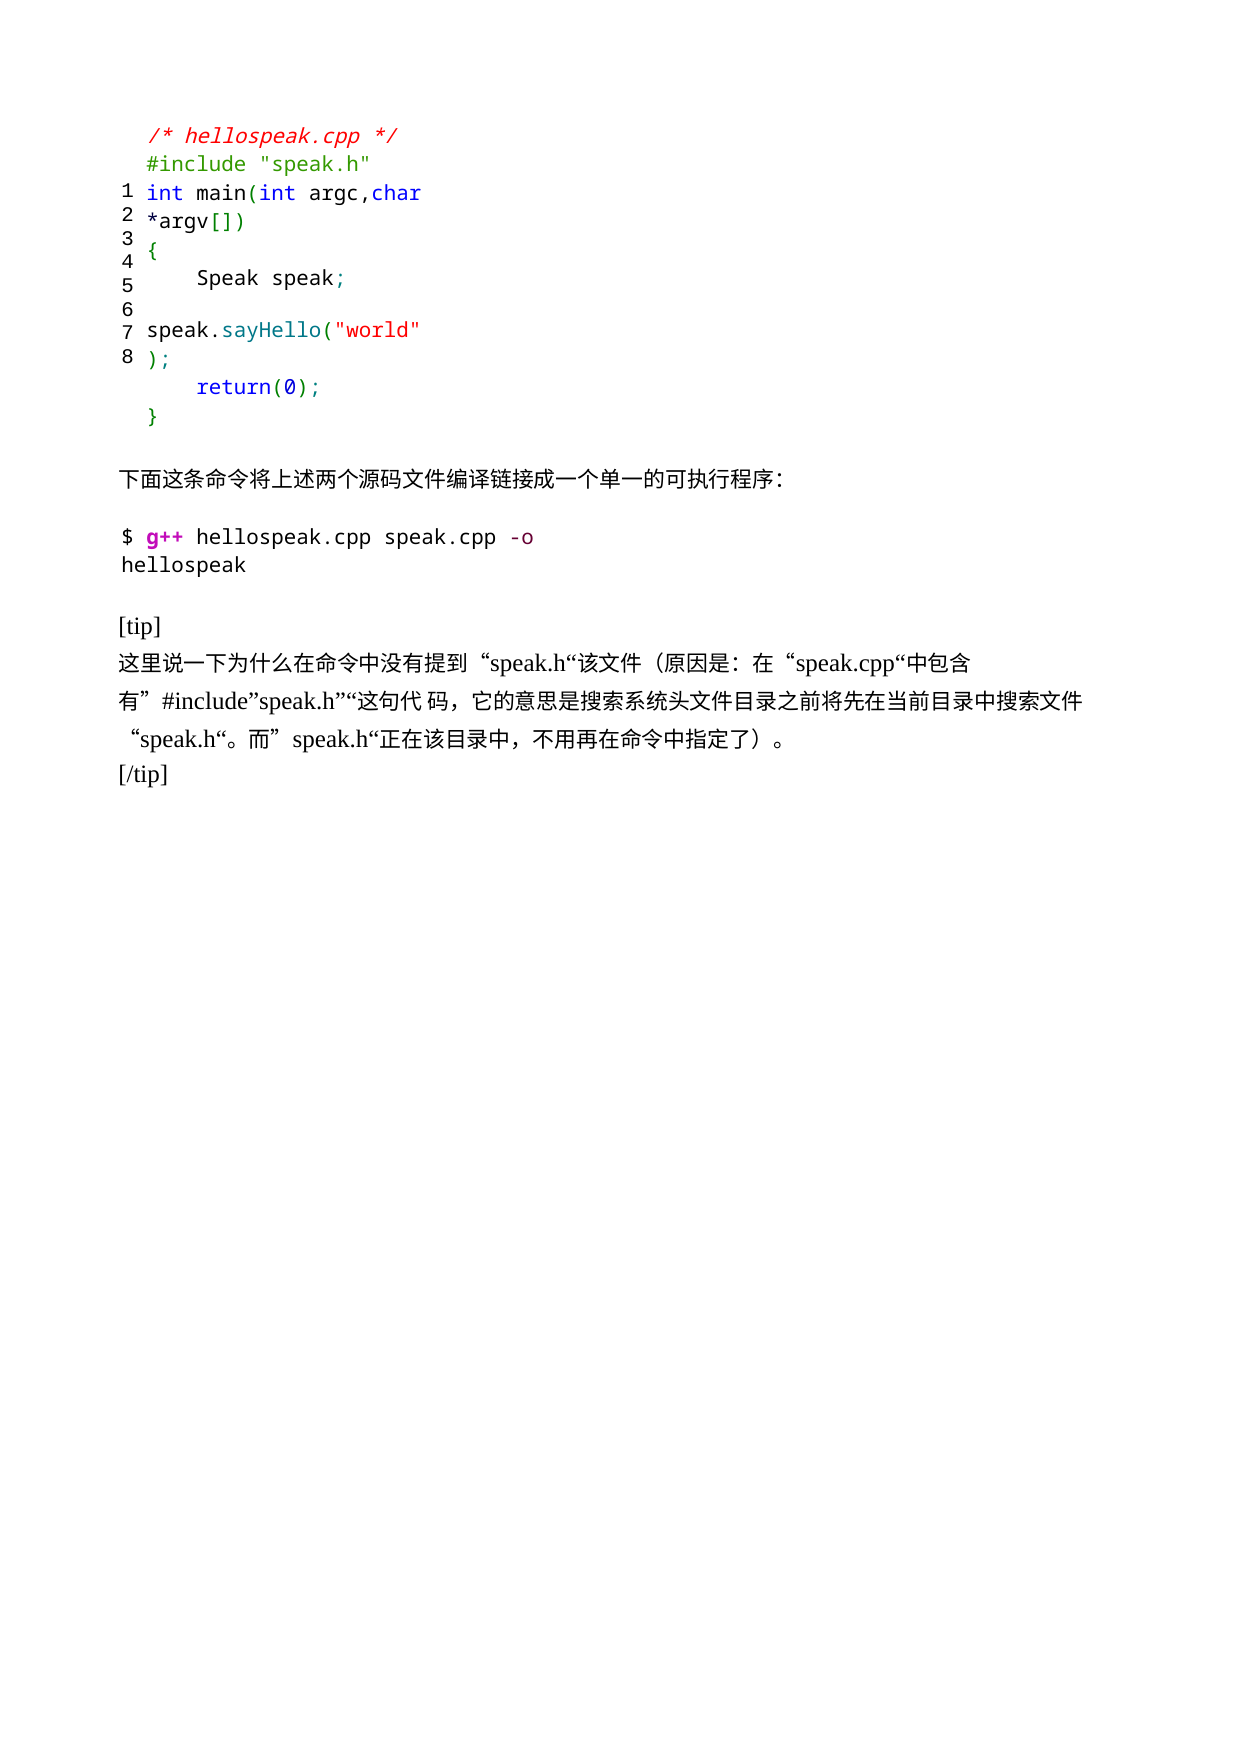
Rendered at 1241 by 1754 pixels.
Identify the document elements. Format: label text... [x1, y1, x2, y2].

text [tip] 这里说一下为什么在命令中没有提到“speak.h“该文件（原因是：在“speak.cpp“中包含有”#include”speak.h”“这句代 码，它的意思是搜索系统头文件目录之前将先在当前目录中搜索文件“speak.h“。而”speak.h“正在该目录中，不用再在命令中指定了）。 [/tip] [118, 611, 1122, 788]
table_header 1 2 3 4 5 6 7 8 [118, 118, 143, 462]
table_header /* hellospeak.cpp */ #include "speak.h" int main(int argc,char *argv[]) { Speak speak; speak.sayHello("world"); return(0); } [143, 118, 429, 462]
table_header $ g++ hellospeak.cpp speak.cpp -o hellospeak [118, 519, 562, 611]
text 下面这条命令将上述两个源码文件编译链接成一个单一的可执行程序： [118, 462, 1122, 493]
